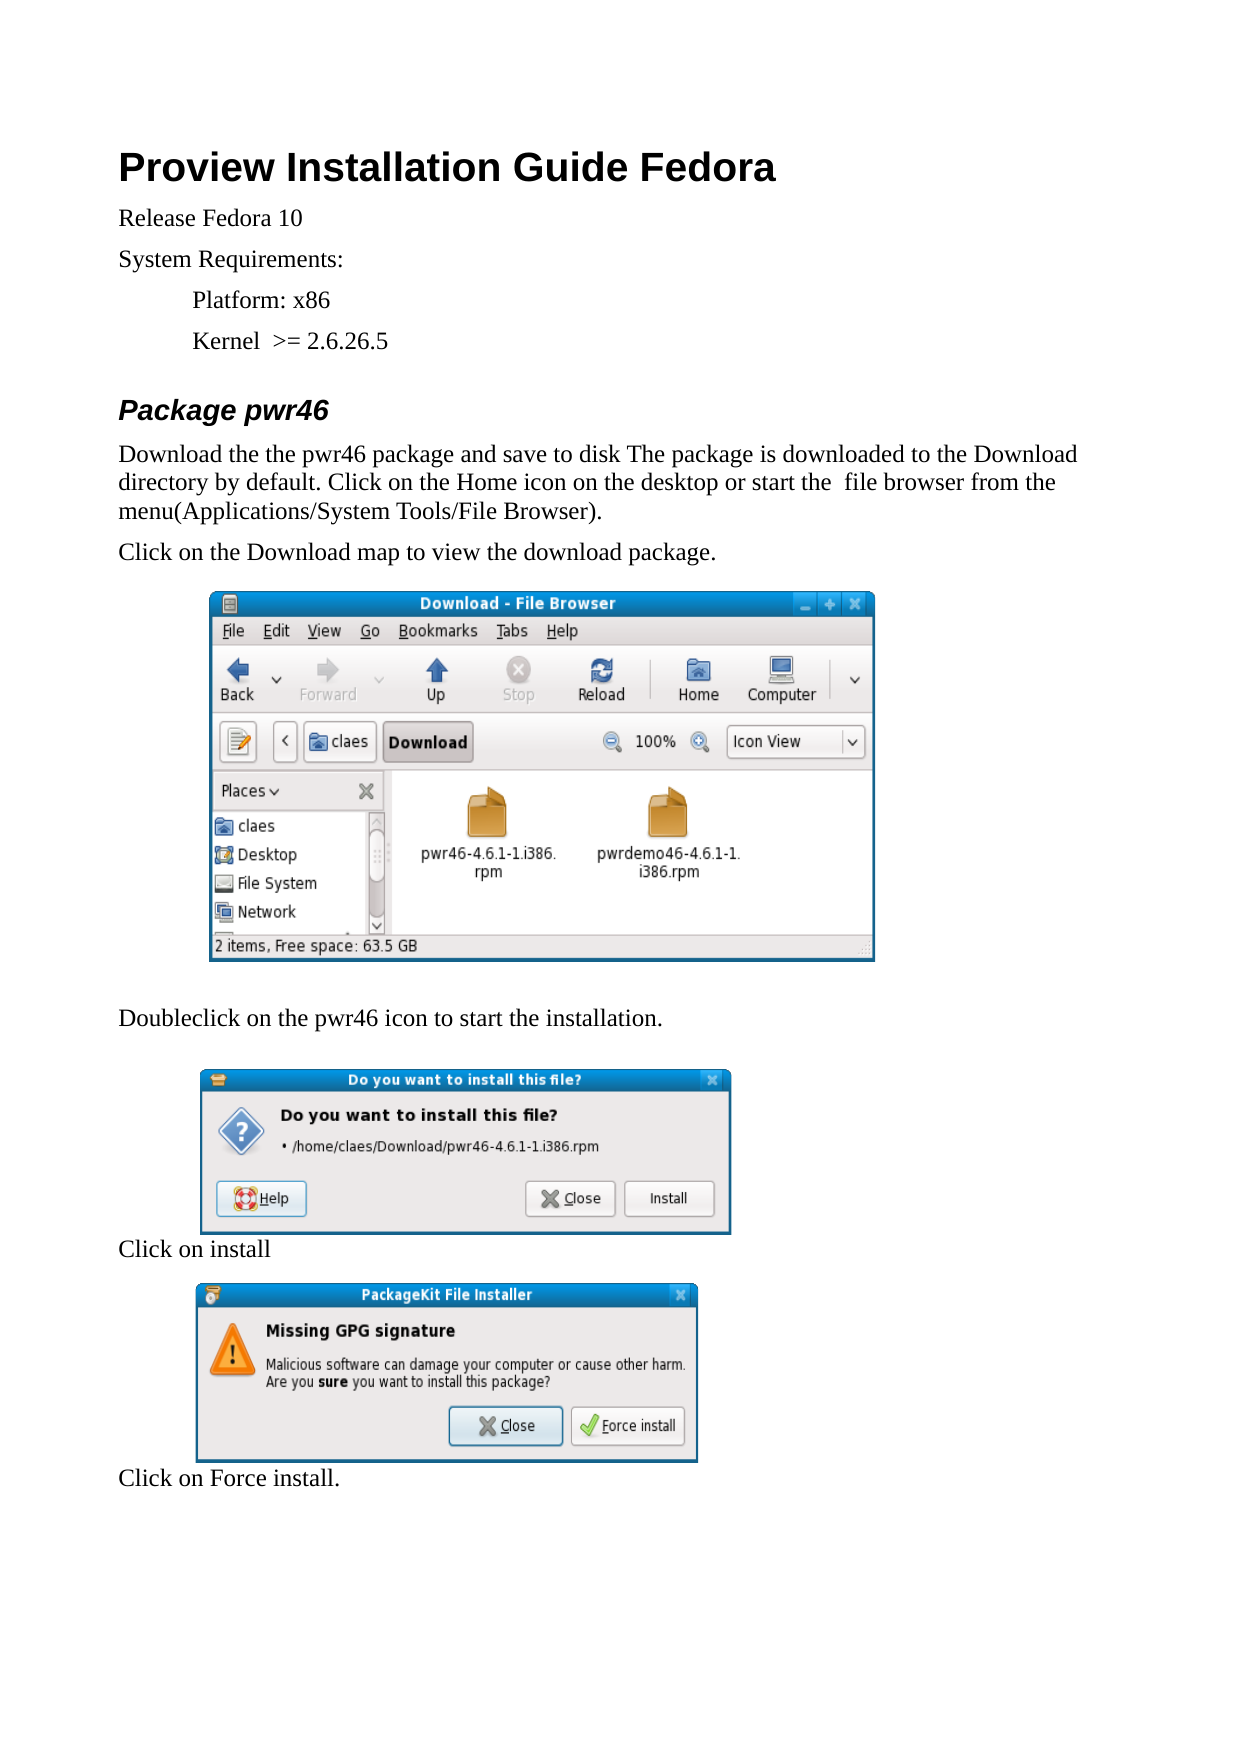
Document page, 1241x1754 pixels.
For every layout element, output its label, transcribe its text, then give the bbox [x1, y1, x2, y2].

text Click on Force install. [118, 1276, 1122, 1491]
text Release Fedora 10 [118, 203, 1122, 231]
text Doubleclick on the pwr46 icon to start the installation. [118, 1003, 1122, 1032]
text Click on the Download map to view the download package. [118, 537, 1122, 566]
text System Requirements: [118, 244, 1122, 273]
picture [195, 1286, 699, 1463]
text Platform: x86 [192, 285, 1122, 314]
text Click on install [118, 1044, 1122, 1263]
subtitle Proview Installation Guide Fedora [118, 143, 1122, 190]
picture [200, 1073, 732, 1235]
picture [843, 591, 865, 610]
picture [670, 1283, 690, 1300]
text Kernel >= 2.6.26.5 [192, 326, 1122, 355]
text Download the the pwr46 package and save to disk The package is downloaded to the Download directory by default. Click on the Home icon on the desktop or start the file browser from the menu(Applications/System Tools/File Browser). [118, 439, 1122, 525]
picture [200, 1069, 722, 1085]
picture [209, 594, 876, 962]
picture [794, 591, 841, 610]
subtitle Package pwr46 [118, 393, 1122, 426]
